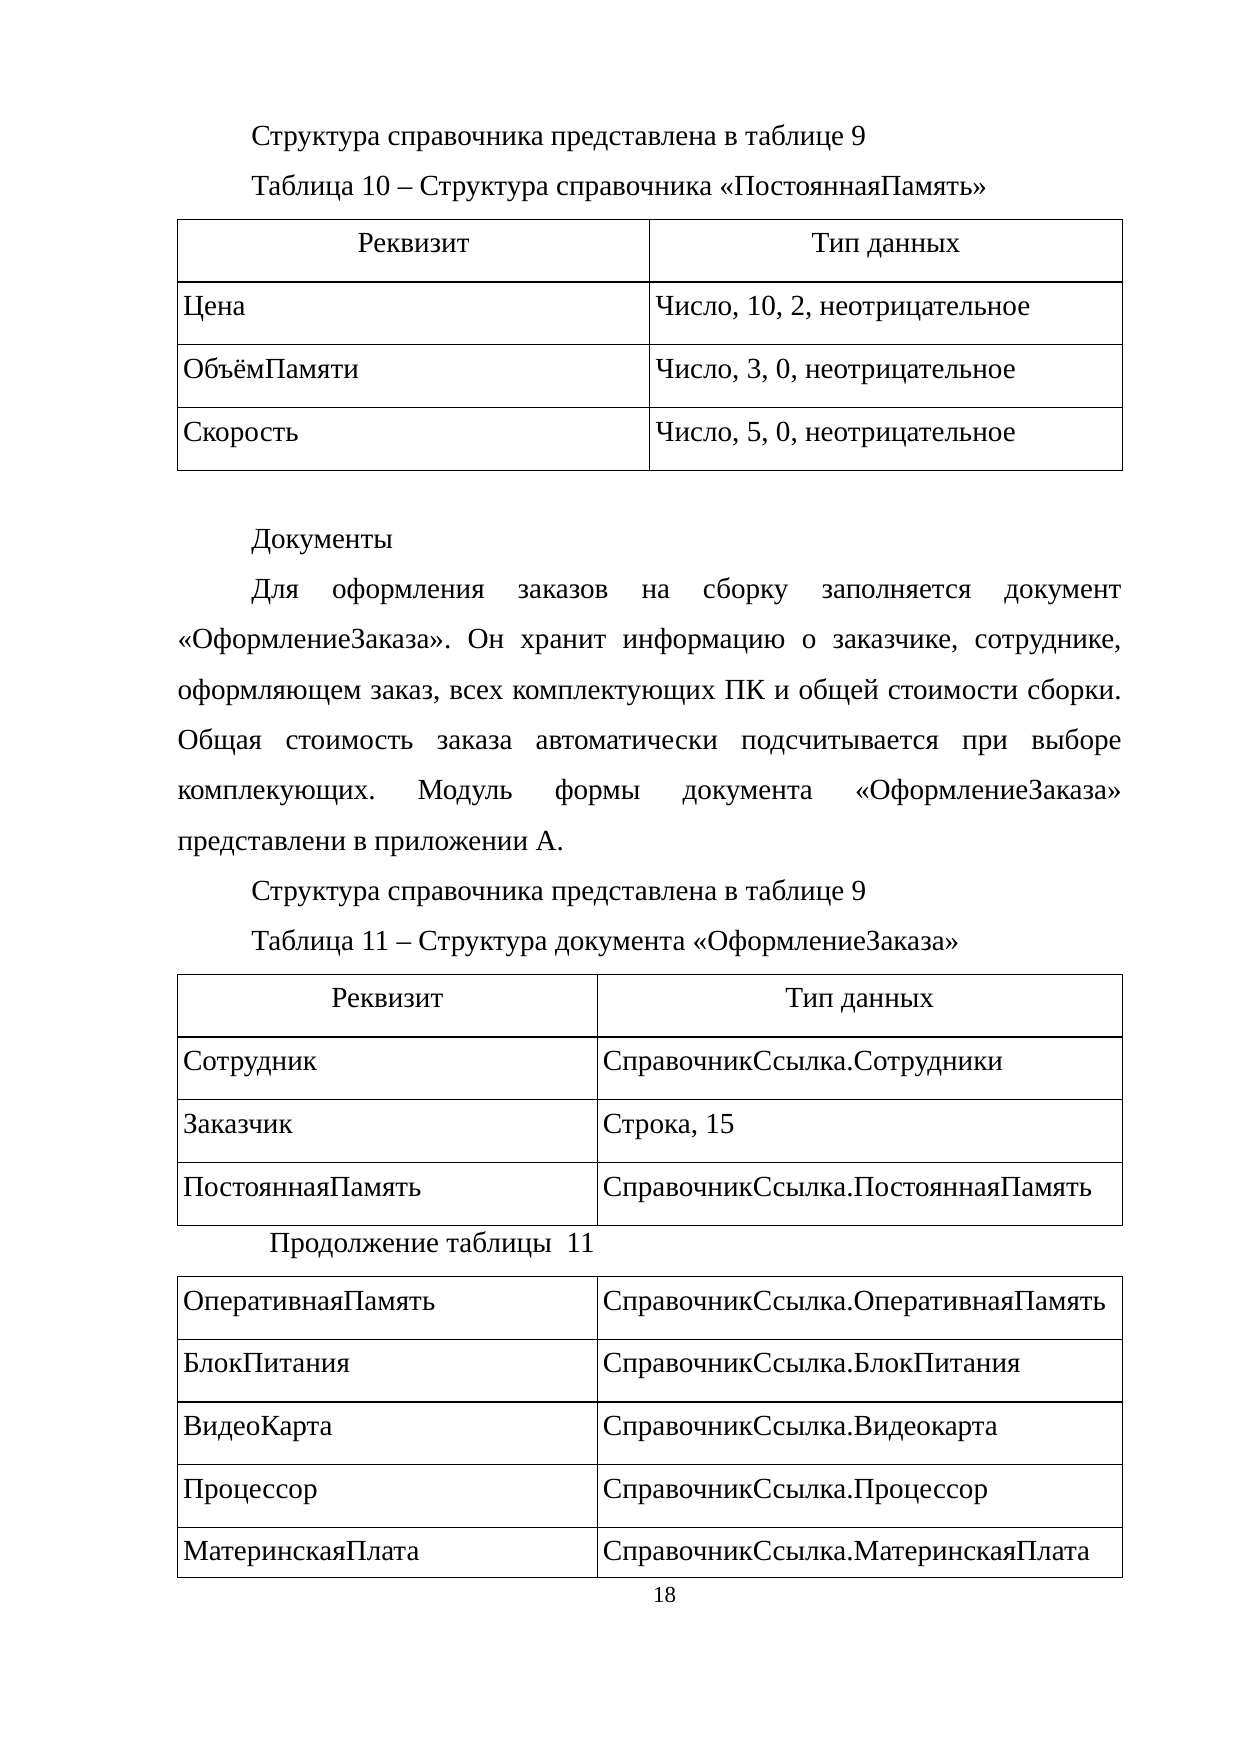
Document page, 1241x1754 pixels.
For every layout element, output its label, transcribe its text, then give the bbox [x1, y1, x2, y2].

table_cell ПостояннаяПамять [178, 1163, 597, 1224]
table_cell ОбъёмПамяти [178, 345, 649, 407]
table_cell Цена [178, 283, 649, 344]
table_cell СправочникСсылка.Видеокарта [598, 1403, 1122, 1464]
table_cell Число, 3, 0, неотрицательное [650, 345, 1122, 407]
table_cell СправочникСсылка.БлокПитания [598, 1340, 1122, 1401]
text Для оформления заказов на сборку заполняется документ «ОформлениеЗаказа». Он хранит информацию о заказчике, сотруднике, оформляющем заказ, всех комплектующих ПК и общей стоимости сборки. Общая стоимость заказа автоматически подсчитывается при выборе комплекующих. Модуль формы документа «ОформлениеЗаказа» представлени в приложении A. [177, 571, 1122, 856]
table_header Тип данных [650, 220, 1122, 281]
table_cell БлокПитания [178, 1340, 597, 1401]
table_cell Скорость [178, 408, 649, 469]
table_cell МатеринскаяПлата [178, 1528, 597, 1577]
table_header Тип данных [598, 975, 1122, 1036]
text Структура справочника представлена в таблице 9 [177, 873, 1122, 907]
list Продолжение таблицы 11 [232, 1226, 1122, 1259]
text Документы [177, 521, 1122, 554]
table_cell СправочникСсылка.Сотрудники [598, 1038, 1122, 1099]
table_cell Сотрудник [178, 1038, 597, 1099]
text Структура справочника представлена в таблице 9 [177, 118, 1122, 152]
table_cell Число, 10, 2, неотрицательное [650, 283, 1122, 344]
text Таблица 10 – Структура справочника «ПостояннаяПамять» [177, 168, 1122, 202]
table_header СправочникСсылка.ОперативнаяПамять [598, 1277, 1122, 1339]
table_header ОперативнаяПамять [178, 1277, 597, 1339]
table_header Реквизит [178, 220, 649, 281]
table_cell ВидеоКарта [178, 1403, 597, 1464]
table_cell СправочникСсылка.ПостояннаяПамять [598, 1163, 1122, 1224]
table_cell Число, 5, 0, неотрицательное [650, 408, 1122, 469]
table_header Реквизит [178, 975, 597, 1036]
table_cell Процессор [178, 1465, 597, 1527]
table_cell СправочникСсылка.Процессор [598, 1465, 1122, 1527]
table_cell Заказчик [178, 1100, 597, 1162]
table_cell Строка, 15 [598, 1100, 1122, 1162]
table_cell СправочникСсылка.МатеринскаяПлата [598, 1528, 1122, 1577]
text Таблица 11 – Структура документа «ОформлениеЗаказа» [177, 923, 1122, 957]
